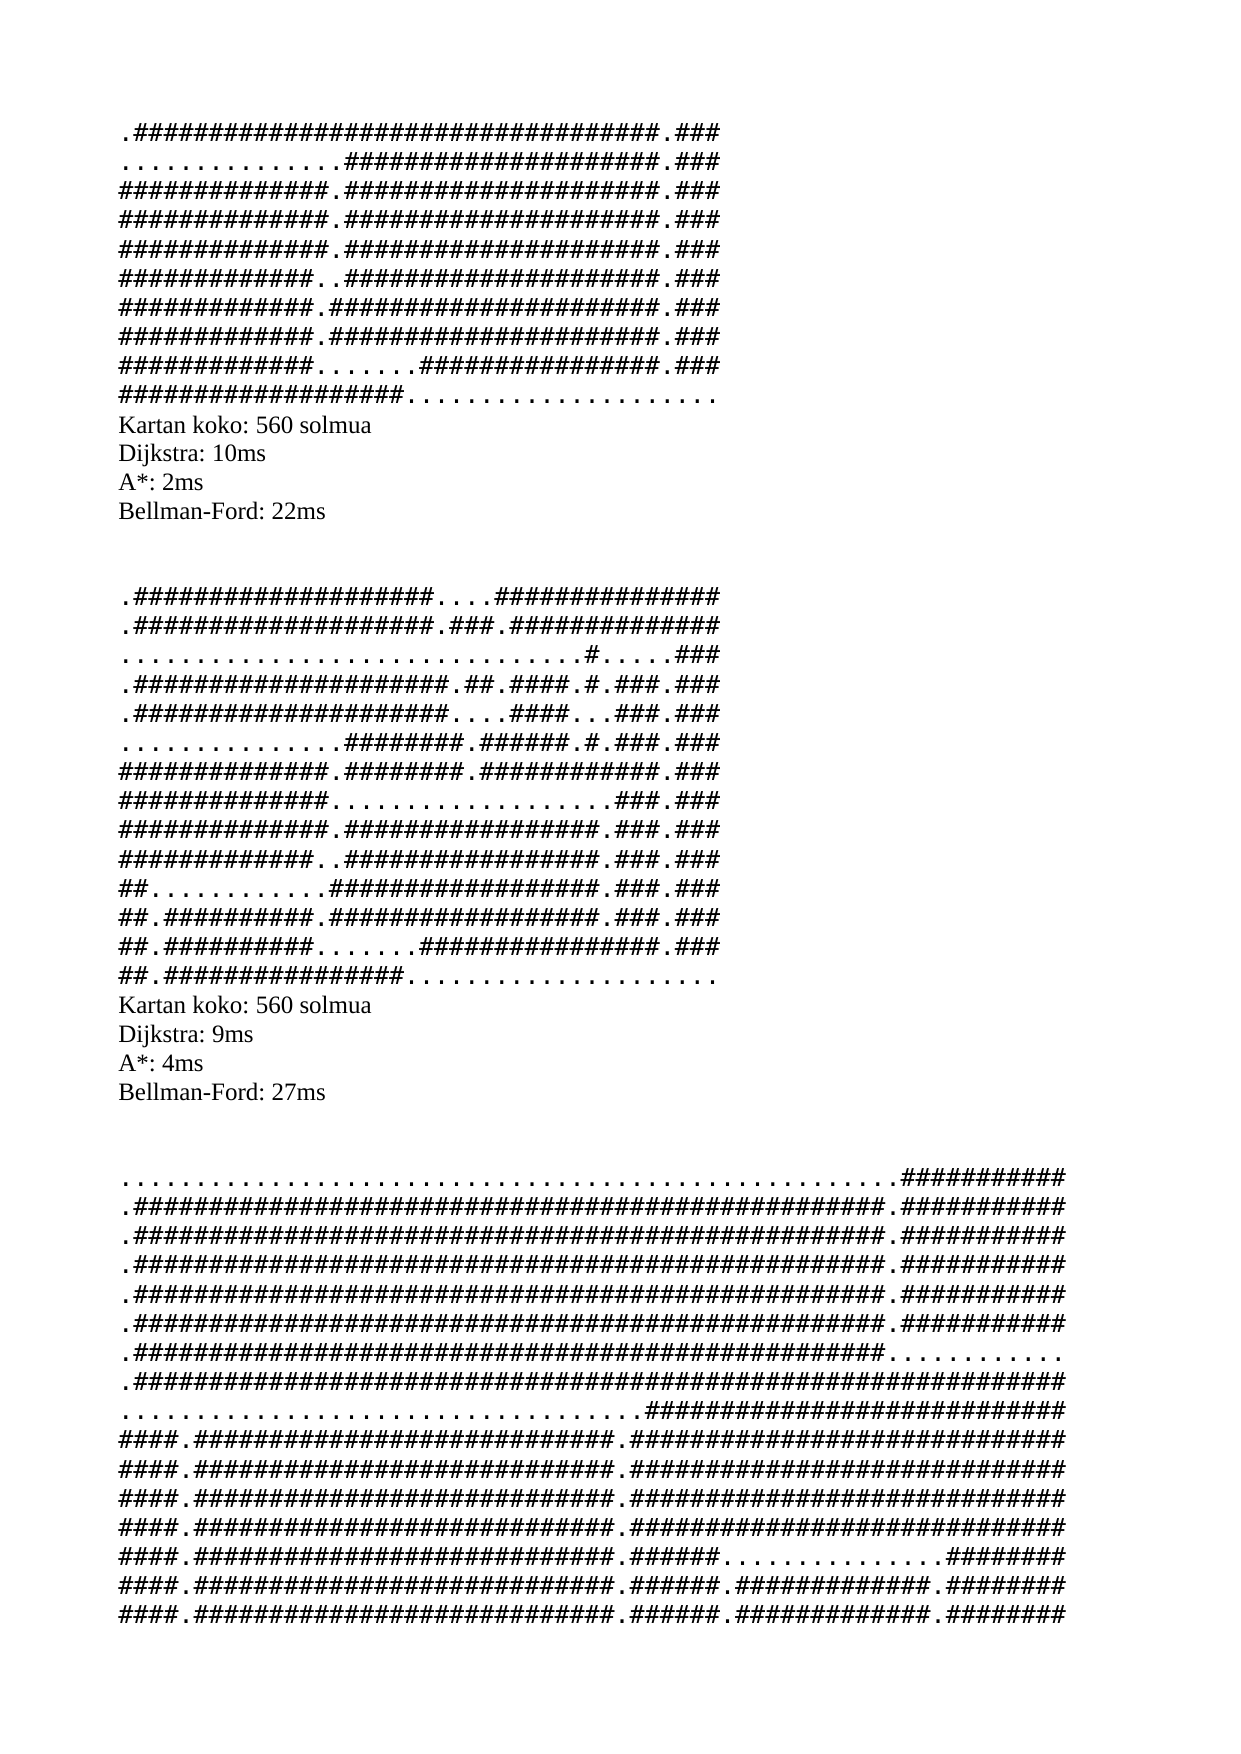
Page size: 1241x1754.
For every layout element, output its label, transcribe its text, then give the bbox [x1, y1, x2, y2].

text ...............................#.....### [118, 641, 1122, 670]
text #############.######################.### [118, 322, 1122, 351]
text .###################################.### [118, 118, 1122, 147]
text Kartan koko: 560 solmua [118, 991, 1122, 1019]
text #############.######################.### [118, 293, 1122, 322]
text ####.############################.############################# [118, 1513, 1122, 1542]
text ##############.#####################.### [118, 206, 1122, 235]
text ##.################..................... [118, 961, 1122, 991]
text .##################################################.########### [118, 1251, 1122, 1280]
text .#####################.##.####.#.###.### [118, 670, 1122, 699]
text .#####################....####...###.### [118, 699, 1122, 728]
text Dijkstra: 9ms [118, 1019, 1122, 1048]
text Bellman-Ford: 22ms [118, 496, 1122, 525]
text .##################################################.########### [118, 1309, 1122, 1338]
text ....................................................########### [118, 1163, 1122, 1192]
text .##################################################.########### [118, 1192, 1122, 1221]
text .############################################################## [118, 1367, 1122, 1396]
text #############..#####################.### [118, 264, 1122, 293]
text ####.############################.######...............######## [118, 1542, 1122, 1571]
text .##################################################.########### [118, 1280, 1122, 1309]
text ...............########.######.#.###.### [118, 728, 1122, 757]
text A*: 2ms [118, 467, 1122, 496]
text #############.......################.### [118, 351, 1122, 381]
text ##############.#####################.### [118, 176, 1122, 206]
text .##################################################.########### [118, 1221, 1122, 1251]
text ##############.#####################.### [118, 235, 1122, 264]
text .##################################################............ [118, 1338, 1122, 1367]
text .####################....############### [118, 582, 1122, 611]
text A*: 4ms [118, 1048, 1122, 1077]
text ...............#####################.### [118, 147, 1122, 176]
text ####.############################.############################# [118, 1426, 1122, 1455]
text ####.############################.######.#############.######## [118, 1571, 1122, 1601]
text .####################.###.############## [118, 611, 1122, 641]
text ##############...................###.### [118, 786, 1122, 816]
text ###################..................... [118, 381, 1122, 410]
text ####.############################.############################# [118, 1455, 1122, 1484]
text Bellman-Ford: 27ms [118, 1077, 1122, 1106]
text Dijkstra: 10ms [118, 438, 1122, 467]
text ##############.#################.###.### [118, 816, 1122, 845]
text ##############.########.############.### [118, 757, 1122, 786]
text ####.############################.######.#############.######## [118, 1601, 1122, 1630]
text #############..#################.###.### [118, 845, 1122, 874]
text ...................................############################ [118, 1396, 1122, 1426]
text ##.##########.##################.###.### [118, 903, 1122, 932]
text ##.##########.......################.### [118, 932, 1122, 961]
text ##............##################.###.### [118, 874, 1122, 903]
text ####.############################.############################# [118, 1484, 1122, 1513]
text Kartan koko: 560 solmua [118, 410, 1122, 438]
